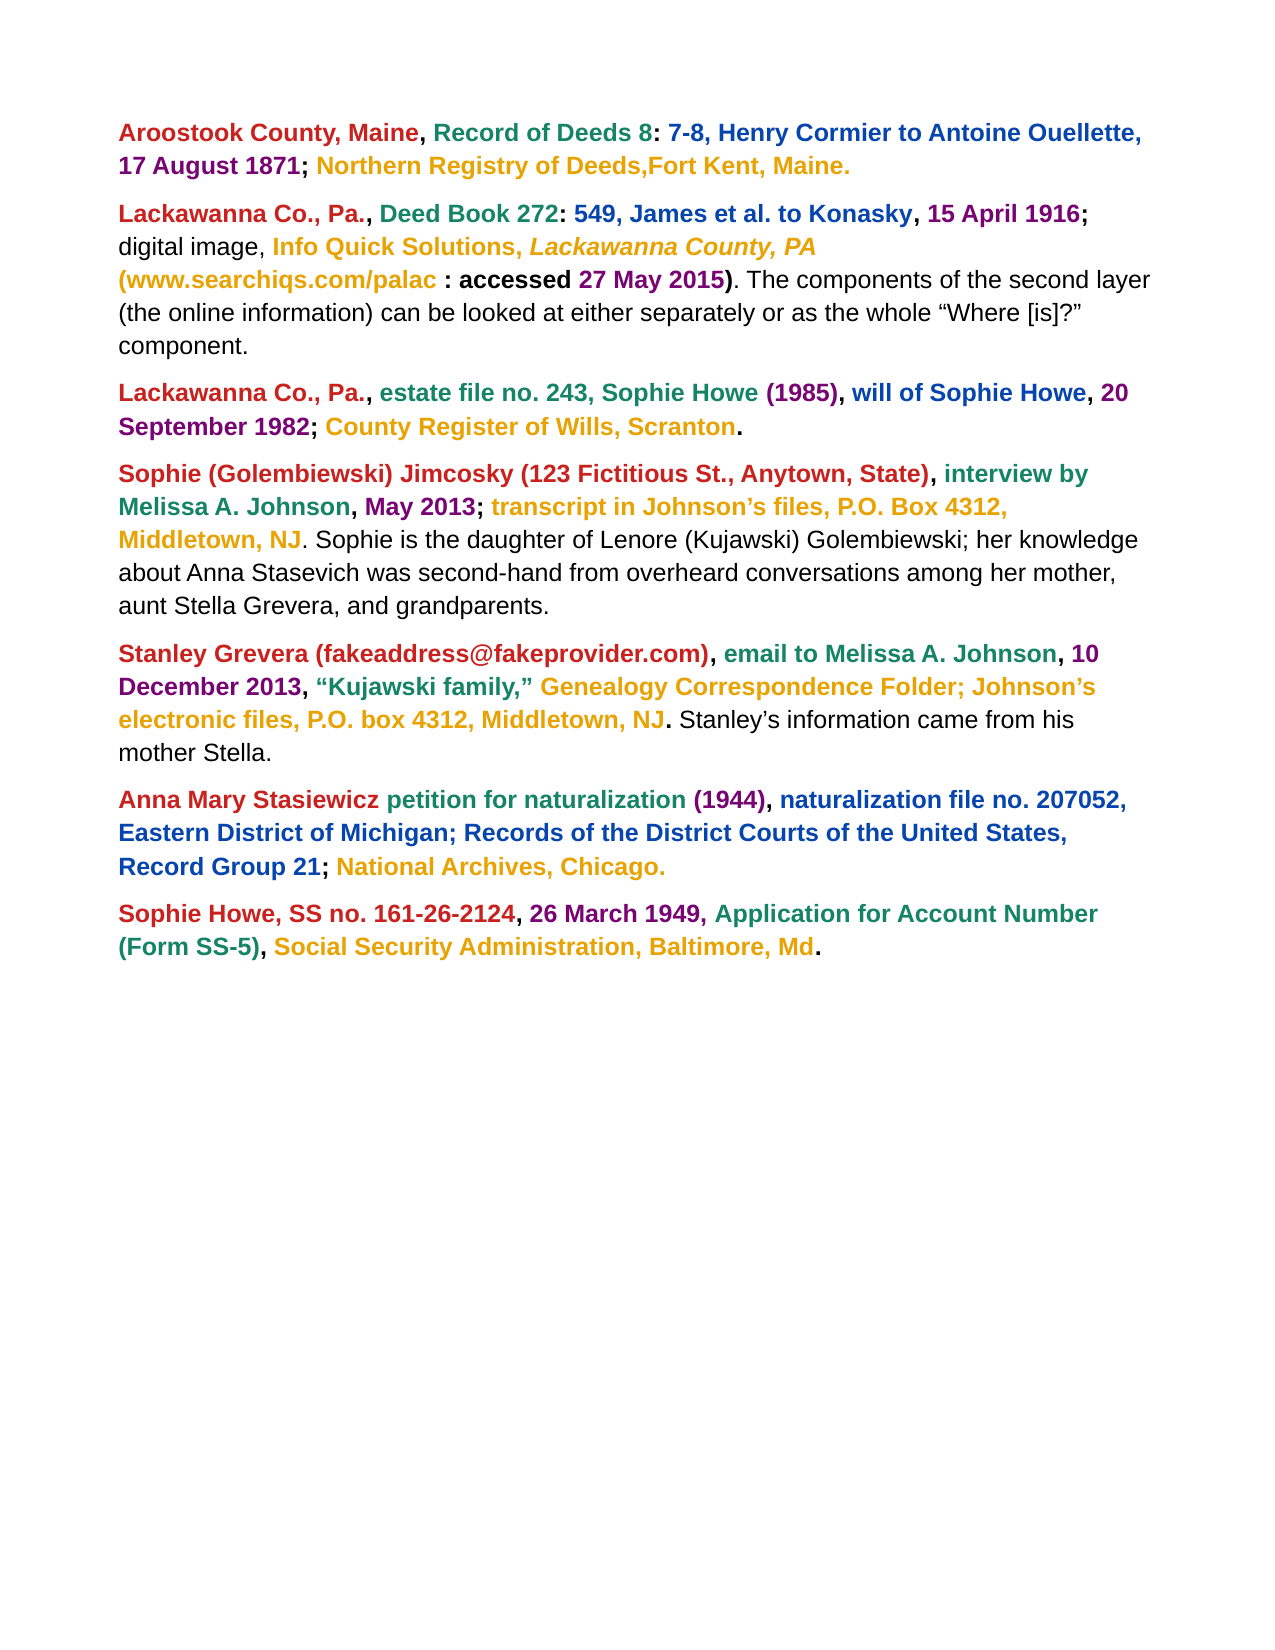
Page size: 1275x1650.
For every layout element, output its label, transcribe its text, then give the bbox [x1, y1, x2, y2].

text Sophie (Golembiewski) Jimcosky (123 Fictitious St., Anytown, State), interview by Melissa A. Johnson, May 2013; transcript in Johnson’s files, P.O. Box 4312, Middletown, NJ. Sophie is the daughter of Lenore (Kujawski) Golembiewski; her knowledge about Anna Stasevich was second-hand from overheard conversations among her mother, aunt Stella Grevera, and grandparents. [118, 459, 1157, 620]
text Aroostook County, Maine, Record of Deeds 8: 7-8, Henry Cormier to Antoine Ouellette, 17 August 1871; Northern Registry of Deeds,Fort Kent, Maine. [118, 118, 1157, 180]
text Lackawanna Co., Pa., estate file no. 243, Sophie Howe (1985), will of Sophie Howe, 20 September 1982; County Register of Wills, Scranton. [118, 378, 1157, 440]
text Stanley Grevera (fakeaddress@fakeprovider.com), email to Melissa A. Johnson, 10 December 2013, “Kujawski family,” Genealogy Correspondence Folder; Johnson’s electronic files, P.O. box 4312, Middletown, NJ. Stanley’s information came from his mother Stella. [118, 639, 1157, 767]
text Lackawanna Co., Pa., Deed Book 272: 549, James et al. to Konasky, 15 April 1916; digital image, Info Quick Solutions, Lackawanna County, PA (www.searchiqs.com/palac : accessed 27 May 2015). The components of the second layer (the online information) can be looked at either separately or as the whole “Where [is]?” component. [118, 199, 1157, 359]
text Anna Mary Stasiewicz petition for naturalization (1944), naturalization file no. 207052, Eastern District of Michigan; Records of the District Courts of the United States, Record Group 21; National Archives, Chicago. [118, 785, 1157, 880]
text Sophie Howe, SS no. 161-26-2124, 26 March 1949, Application for Account Number (Form SS-5), Social Security Administration, Baltimore, Md. [118, 899, 1157, 961]
